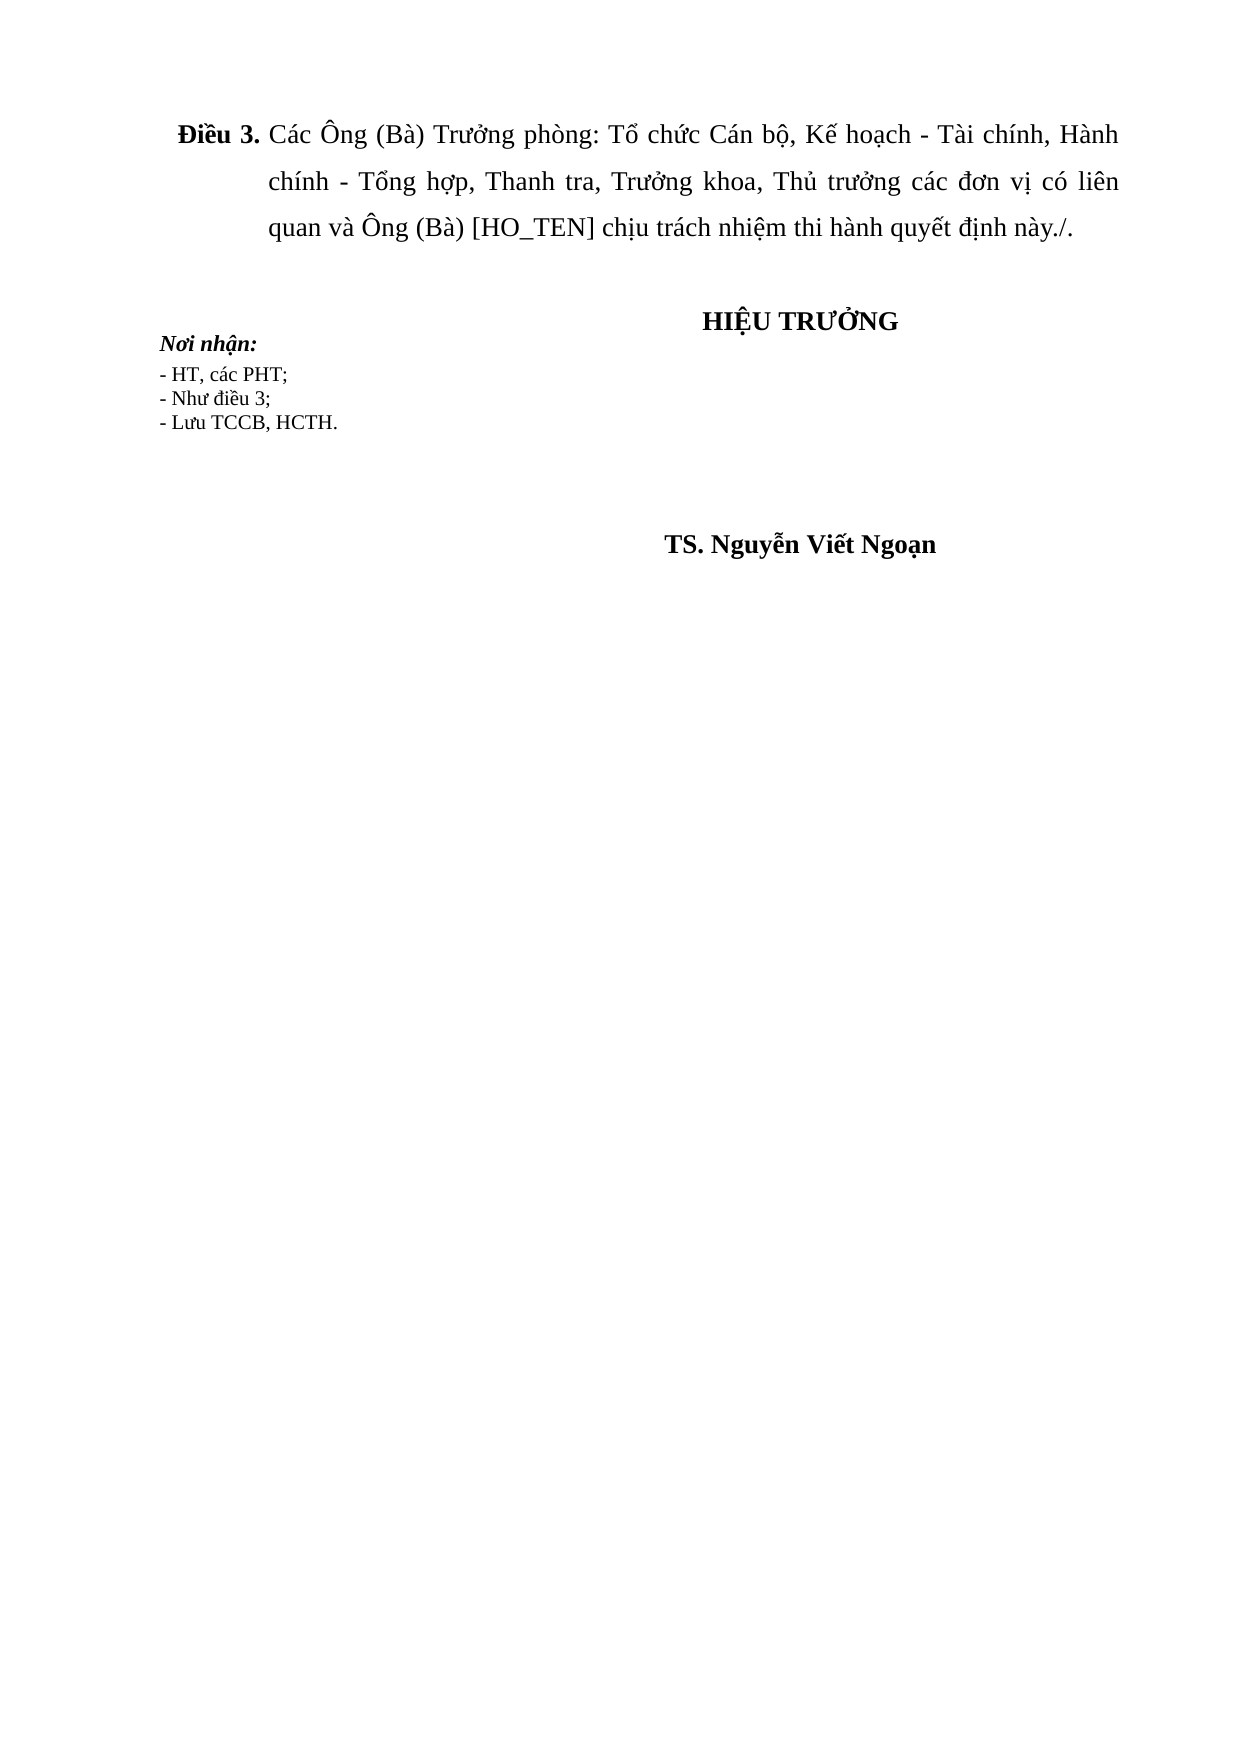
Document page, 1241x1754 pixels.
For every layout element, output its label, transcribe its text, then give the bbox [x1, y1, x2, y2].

text Điều 3. Các Ông (Bà) Trưởng phòng: Tổ chức Cán bộ, Kế hoạch - Tài chính, Hành chính - Tổng hợp, Thanh tra, Trưởng khoa, Thủ trưởng các đơn vị có liên quan và Ông (Bà) [HO_TEN] chịu trách nhiệm thi hành quyết định này./. [177, 118, 1122, 243]
table_header HIỆU TRƯỞNG TS. Nguyễn Viết Ngoạn [486, 298, 1115, 565]
table_header Nơi nhận: - HT, các PHT; - Như điều 3; - Lưu TCCB, HCTH. [148, 298, 486, 565]
